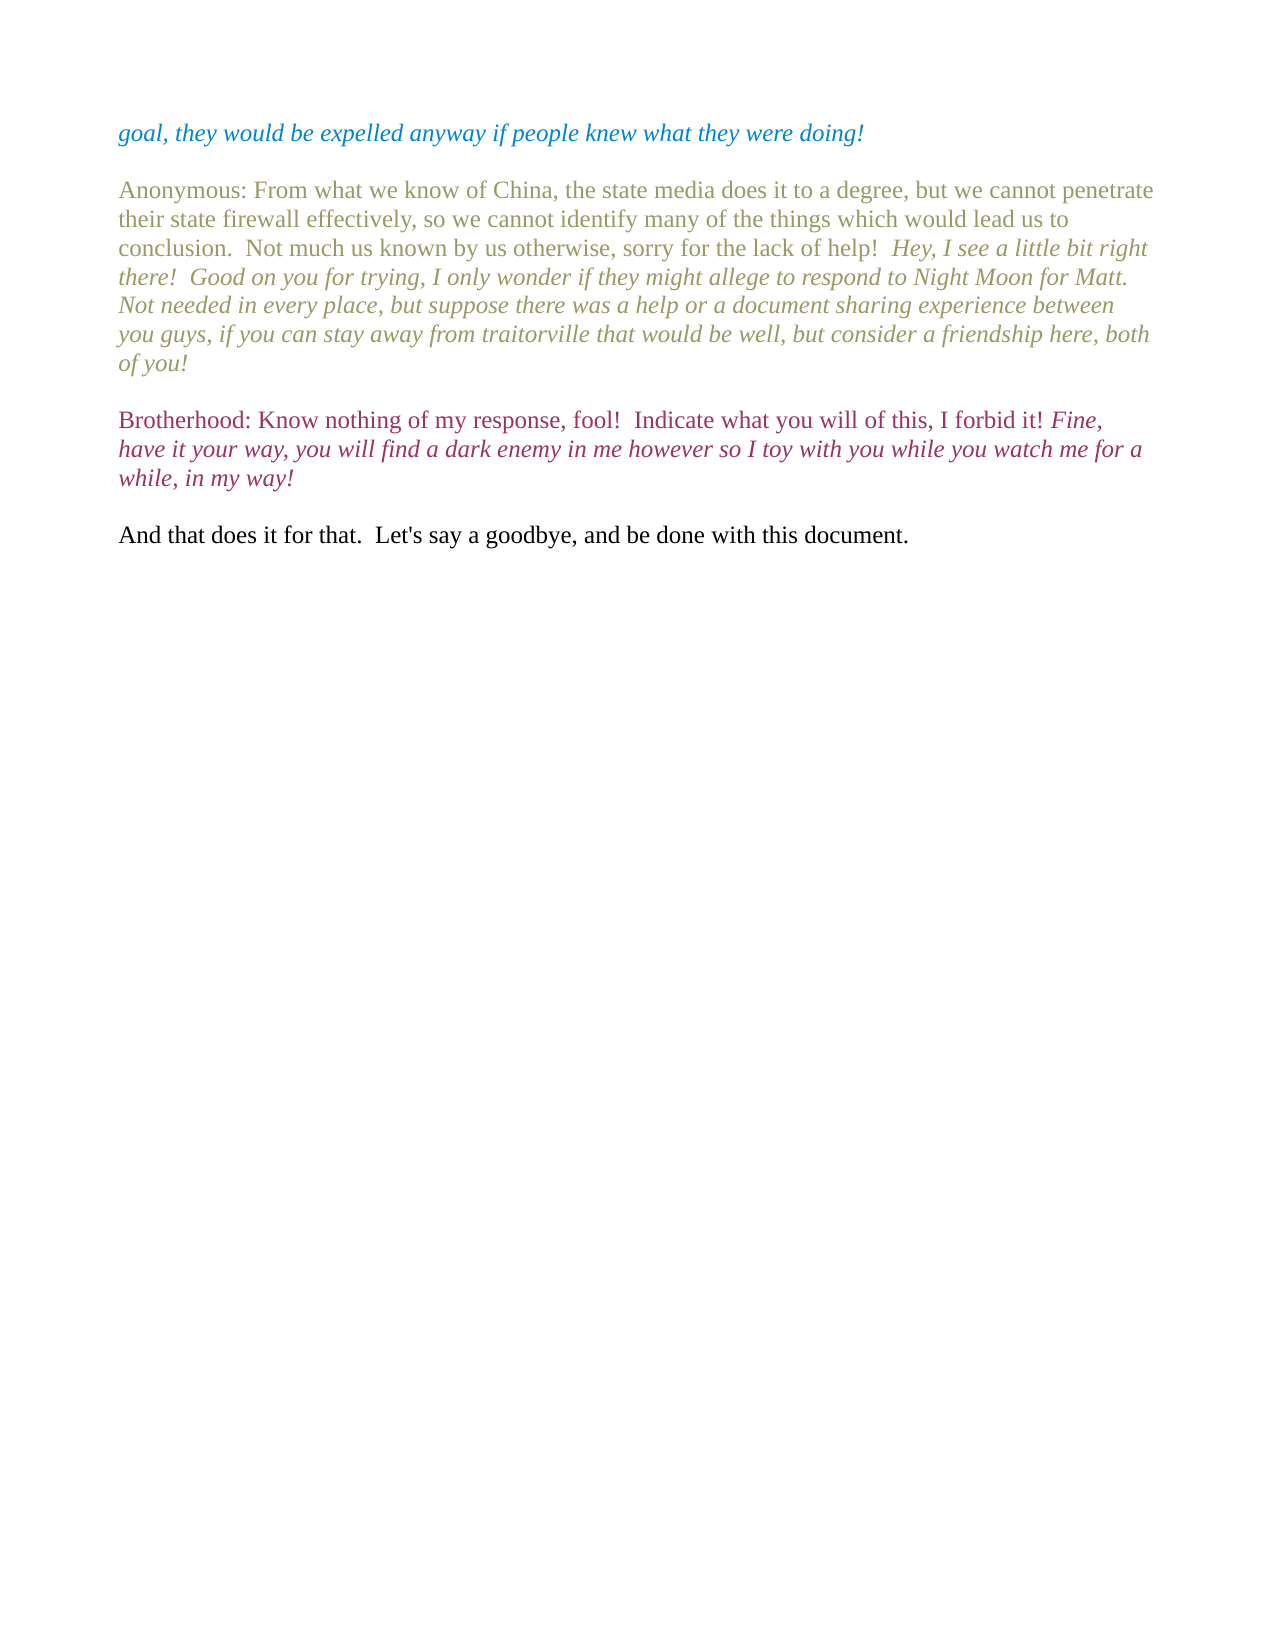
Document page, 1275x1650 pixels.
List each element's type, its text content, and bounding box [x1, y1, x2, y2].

text And that does it for that. Let's say a goodbye, and be done with this document. [118, 521, 1157, 549]
text Brotherhood: Know nothing of my response, fool! Indicate what you will of this, I forbid it! Fine, have it your way, you will find a dark enemy in me however so I toy with you while you watch me for a while, in my way! [118, 406, 1157, 492]
text Anonymous: From what we know of China, the state media does it to a degree, but we cannot penetrate their state firewall effectively, so we cannot identify many of the things which would lead us to conclusion. Not much us known by us otherwise, sorry for the lack of help! Hey, I see a little bit right there! Good on you for trying, I only wonder if they might allege to respond to Night Moon for Matt. Not needed in every place, but suppose there was a help or a document sharing experience between you guys, if you can stay away from traitorville that would be well, but consider a friendship here, both of you! [118, 176, 1157, 377]
text goal, they would be expelled anyway if people knew what they were doing! [118, 118, 1157, 147]
